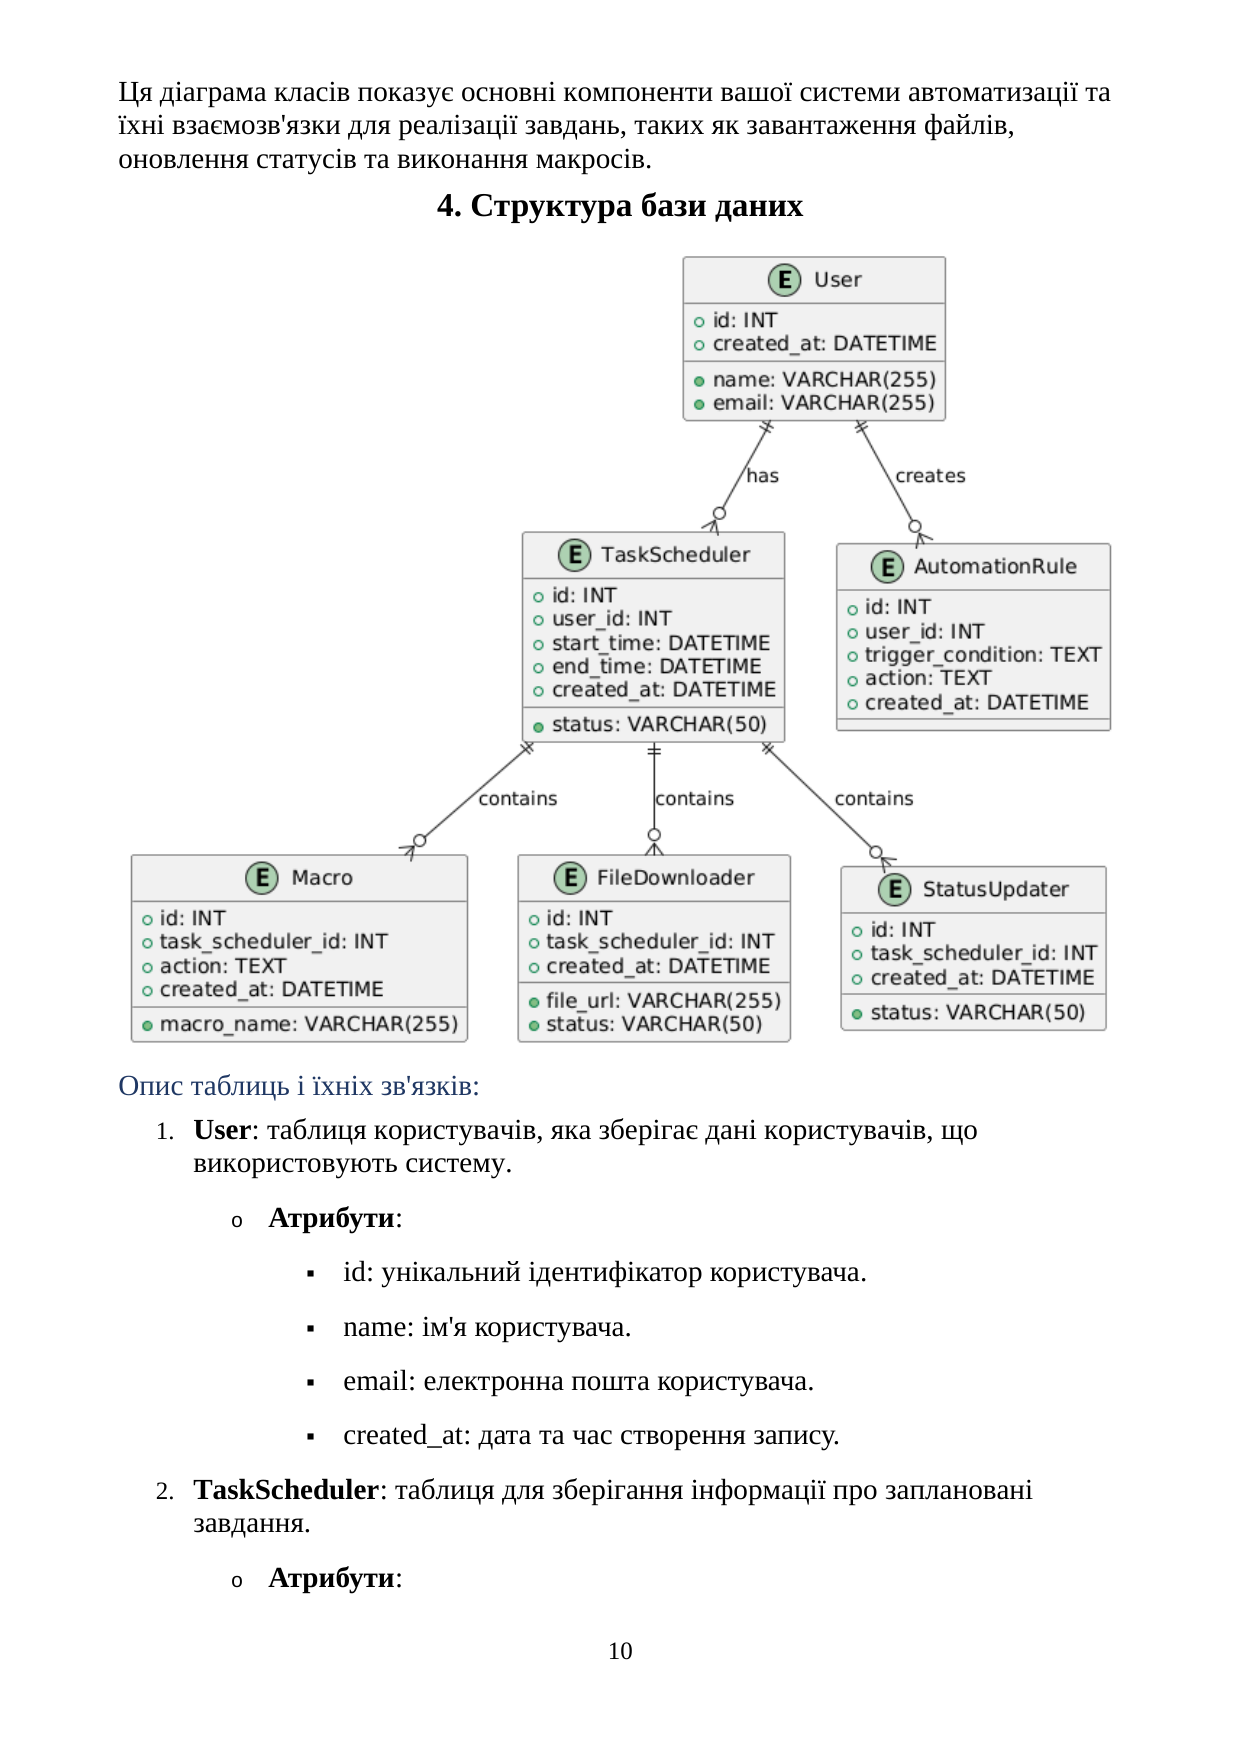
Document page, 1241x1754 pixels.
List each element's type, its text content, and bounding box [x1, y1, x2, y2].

list email: електронна пошта користувача. [306, 1363, 1122, 1397]
list Атрибути: [231, 1200, 1122, 1233]
list User: таблиця користувачів, яка зберігає дані користувачів, що використовують систему. [156, 1112, 1122, 1179]
subtitle 4. Структура бази даних [118, 185, 1122, 223]
list TaskScheduler: таблиця для зберігання інформації про заплановані завдання. [156, 1472, 1122, 1539]
list created_at: дата та час створення запису. [306, 1417, 1122, 1451]
text Ця діаграма класів показує основні компоненти вашої системи автоматизації та їхні взаємозв'язки для реалізації завдань, таких як завантаження файлів, оновлення статусів та виконання макросів. [118, 74, 1122, 174]
list Атрибути: [231, 1560, 1122, 1593]
list id: унікальний ідентифікатор користувача. [306, 1254, 1122, 1288]
list name: ім'я користувача. [306, 1309, 1122, 1342]
subtitle Опис таблиць і їхніх зв'язків: [118, 1068, 1122, 1102]
